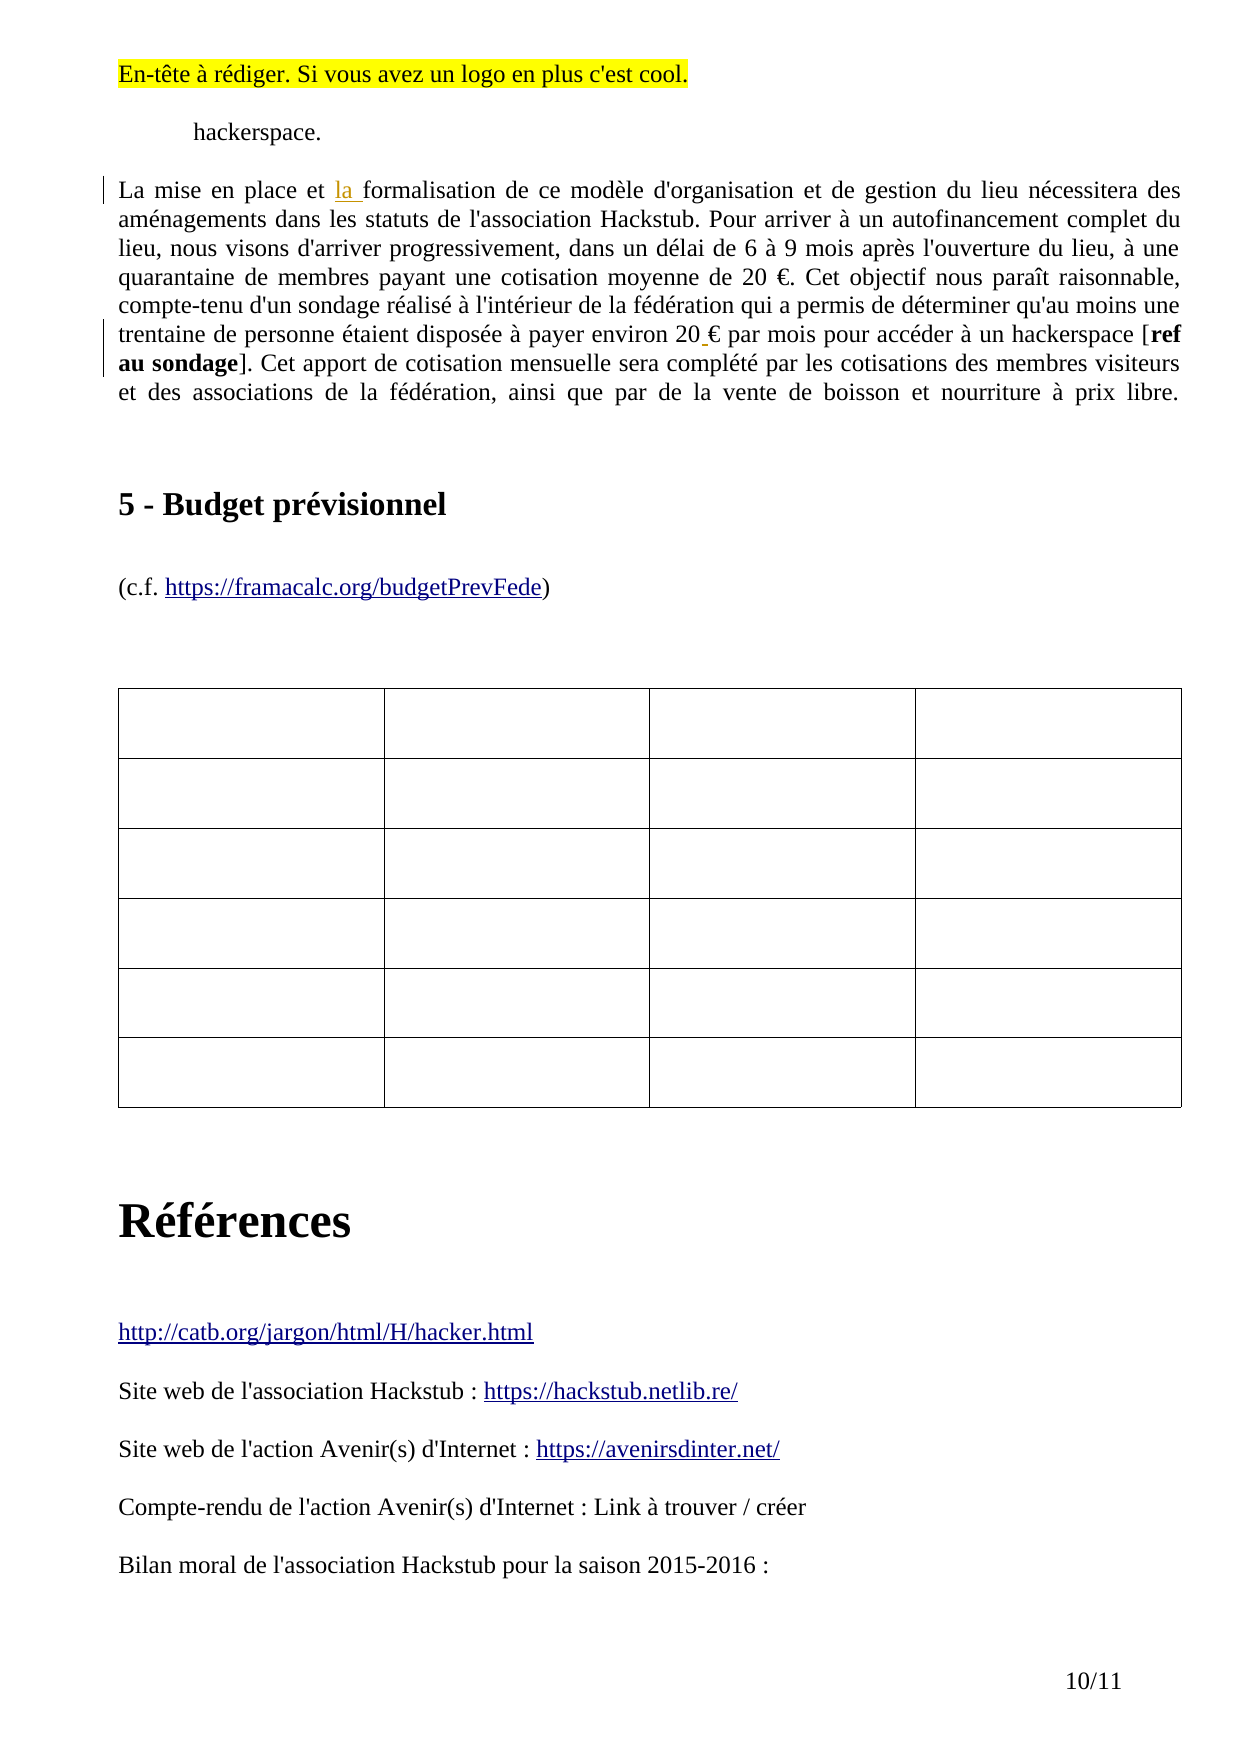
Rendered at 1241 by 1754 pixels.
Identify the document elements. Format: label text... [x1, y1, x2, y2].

table_cell [916, 899, 1181, 967]
table_cell [119, 1038, 384, 1107]
table_cell [119, 829, 384, 898]
table_cell [650, 829, 915, 898]
text Compte-rendu de l'action Avenir(s) d'Internet : Link à trouver / créer [118, 1492, 1181, 1521]
list Les associations de la fédération : Présentées dans la section I-2, elles ont un objet connexe et centré sur la même éthique que les membres du hackerspace. Elles payent une cotisation mensuelle en tant que personne morale de l'ordre de 30 à 60 € donnant droit à ses membres de tenir jusqu'à une réunion par soir de la semaine dans le hackerspace. [156, 117, 1181, 146]
table_cell [385, 969, 649, 1037]
text http://catb.org/jargon/html/H/hacker.html [118, 1289, 1181, 1346]
table_cell [385, 899, 649, 967]
subtitle 5 - Budget prévisionnel [118, 484, 1181, 523]
table_cell [119, 899, 384, 967]
table_cell [916, 969, 1181, 1037]
text Site web de l'action Avenir(s) d'Internet : https://avenirsdinter.net/ [118, 1434, 1181, 1463]
text (c.f. https://framacalc.org/budgetPrevFede) [118, 543, 1181, 601]
table_cell [650, 1038, 915, 1107]
table_cell [385, 1038, 649, 1107]
table_cell [650, 899, 915, 967]
table_header [650, 689, 915, 758]
table_header [916, 689, 1181, 758]
table_cell [916, 829, 1181, 898]
text La mise en place et la formalisation de ce modèle d'organisation et de gestion du lieu nécessitera des aménagements dans les statuts de l'association Hackstub. Pour arriver à un autofinancement complet du lieu, nous visons d'arriver progressivement, dans un délai de 6 à 9 mois après l'ouverture du lieu, à une quarantaine de membres payant une cotisation moyenne de 20 €. Cet objectif nous paraît raisonnable, compte-tenu d'un sondage réalisé à l'intérieur de la fédération qui a permis de déterminer qu'au moins une trentaine de personne étaient disposée à payer environ 20 € par mois pour accéder à un hackerspace [ref au sondage]. Cet apport de cotisation mensuelle sera complété par les cotisations des membres visiteurs et des associations de la fédération, ainsi que par de la vente de boisson et nourriture à prix libre. [118, 176, 1181, 434]
table_cell [119, 759, 384, 828]
table_header [385, 689, 649, 758]
text Site web de l'association Hackstub : https://hackstub.netlib.re/ [118, 1376, 1181, 1404]
table_cell [916, 1038, 1181, 1107]
table_cell [385, 829, 649, 898]
table_cell [385, 759, 649, 828]
subtitle Références [118, 1190, 1181, 1248]
table_cell [650, 969, 915, 1037]
table_cell [119, 969, 384, 1037]
text Bilan moral de l'association Hackstub pour la saison 2015-2016 : [118, 1550, 1181, 1579]
table_cell [650, 759, 915, 828]
table_header [119, 689, 384, 758]
table_cell [916, 759, 1181, 828]
